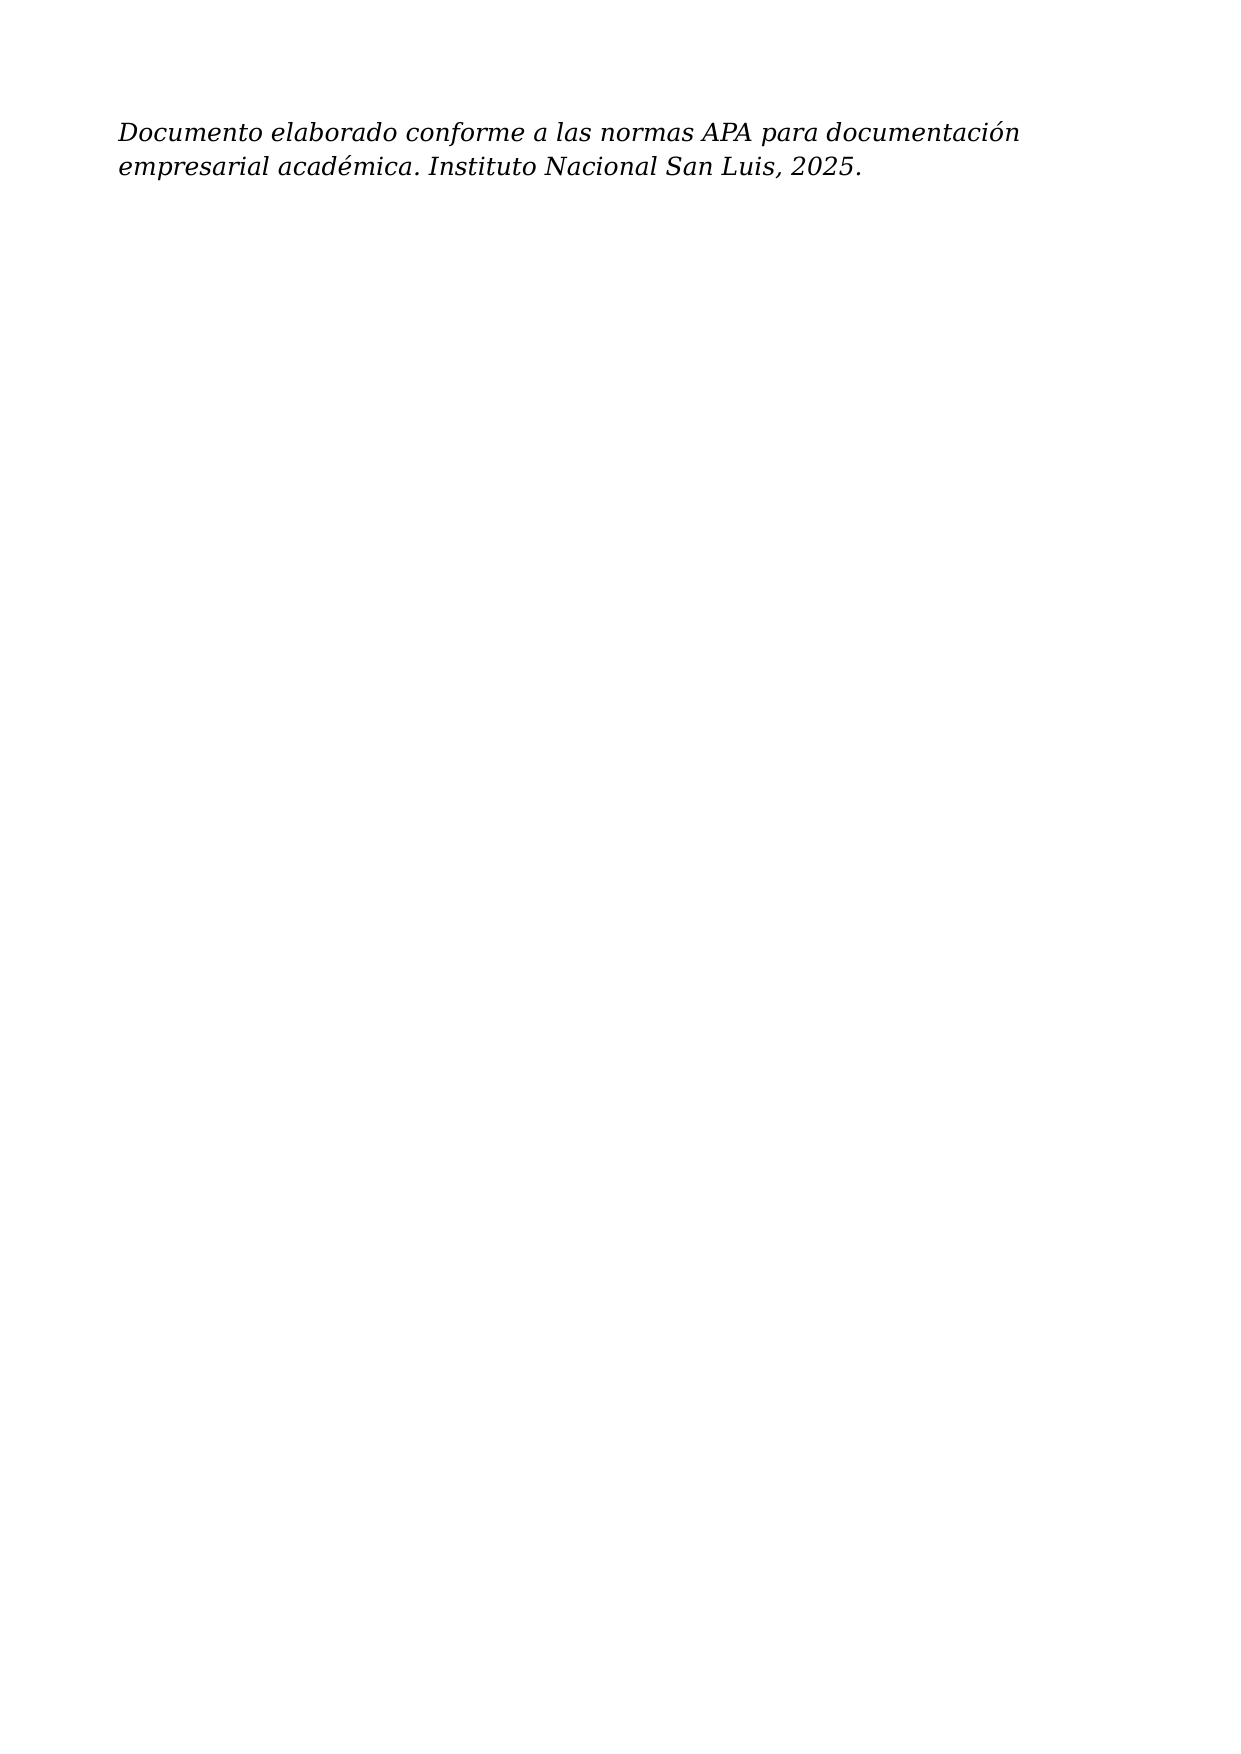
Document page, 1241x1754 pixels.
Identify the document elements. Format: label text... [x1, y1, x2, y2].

text Documento elaborado conforme a las normas APA para documentación empresarial académica. Instituto Nacional San Luis, 2025. [118, 118, 1122, 181]
